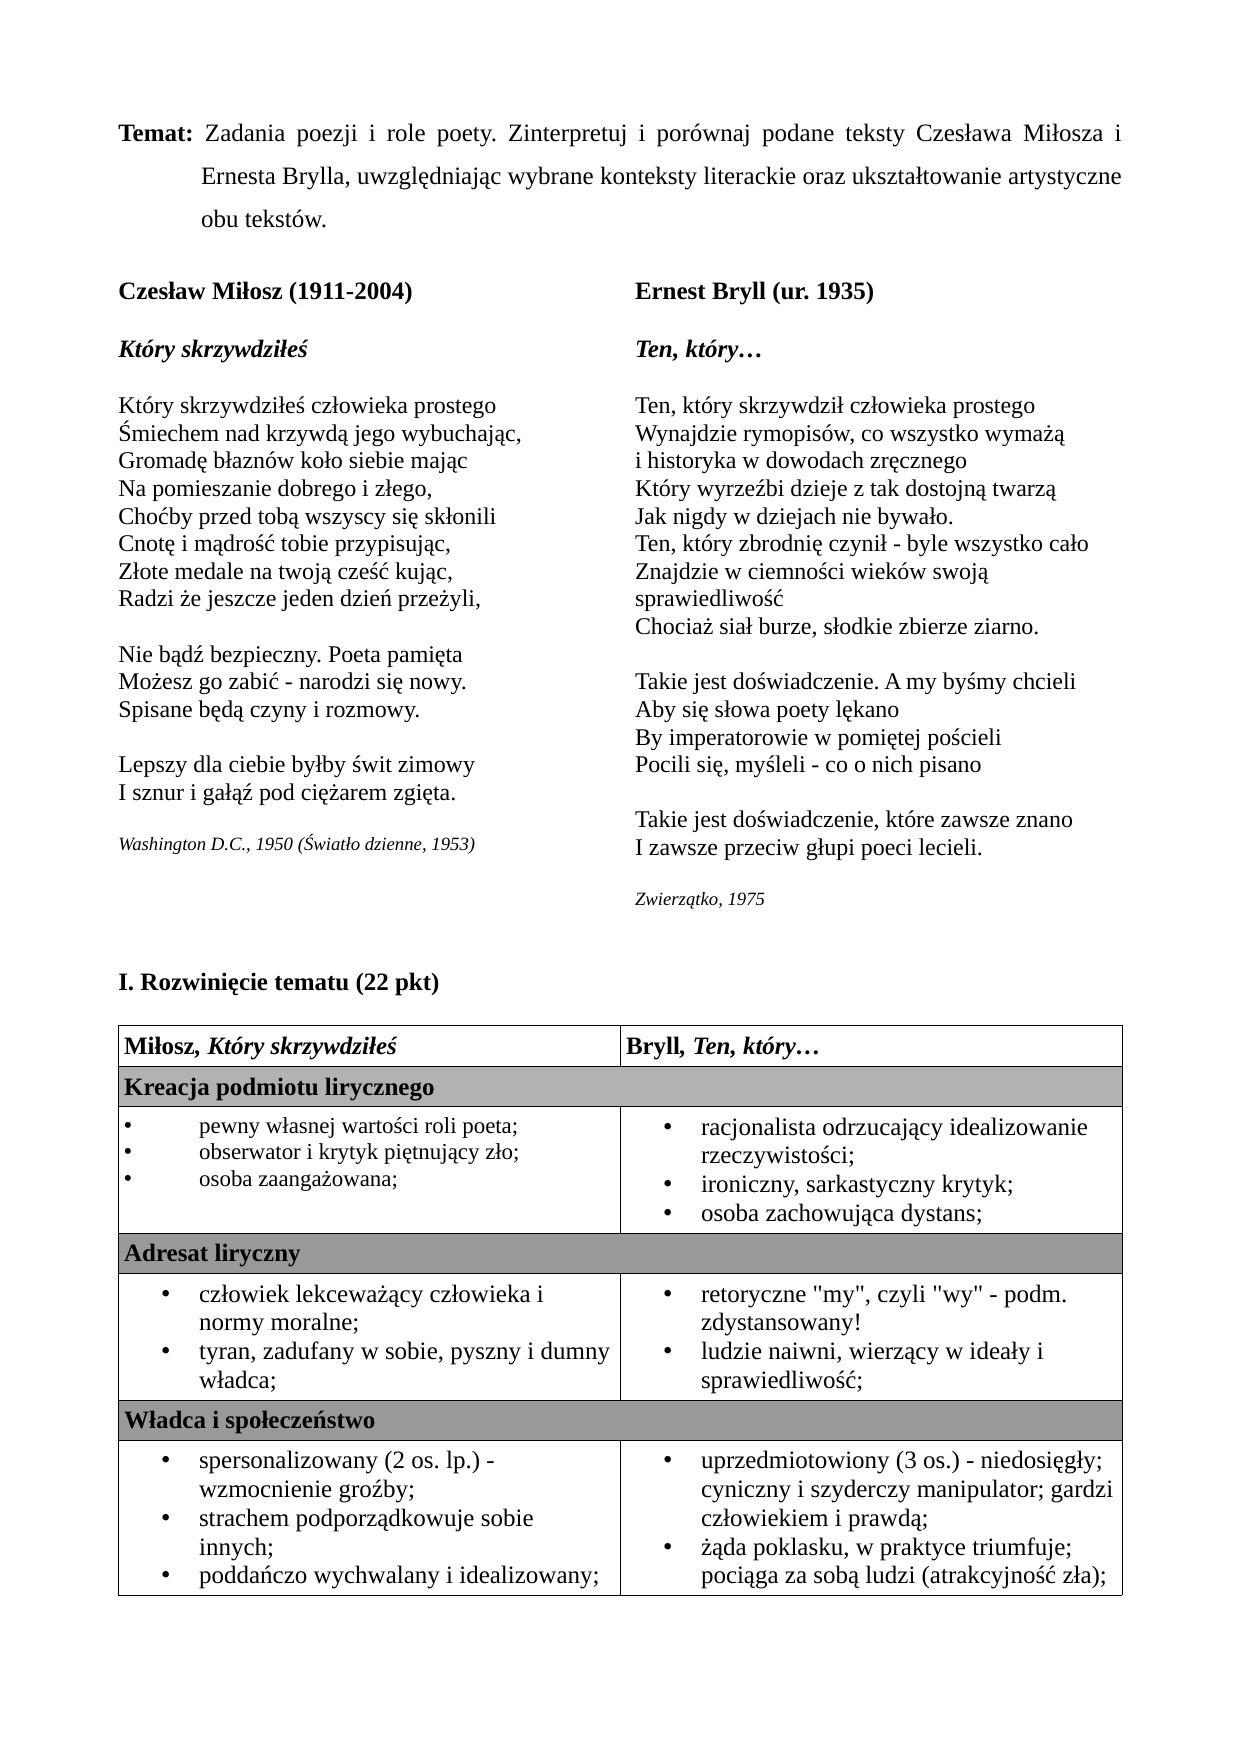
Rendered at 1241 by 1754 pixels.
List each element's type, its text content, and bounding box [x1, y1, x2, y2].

text Możesz go zabić - narodzi się nowy. [118, 667, 605, 695]
text Jak nigdy w dziejach nie bywało. [635, 502, 1122, 529]
text Na pomieszanie dobrego i złego, [118, 474, 605, 502]
text Spisane będą czyny i rozmowy. [118, 695, 605, 722]
text I. Rozwinięcie tematu (22 pkt) [118, 967, 1122, 996]
table_cell racjonalista odrzucający idealizowanie rzeczywistości; ironiczny, sarkastyczny krytyk; osoba zachowująca dystans; [621, 1107, 1122, 1233]
table_cell Adresat liryczny [119, 1234, 1122, 1273]
text Washington D.C., 1950 (Światło dzienne, 1953) [118, 833, 605, 854]
text Śmiechem nad krzywdą jego wybuchając, [118, 419, 605, 446]
text Lepszy dla ciebie byłby świt zimowy [118, 750, 605, 778]
text Choćby przed tobą wszyscy się skłonili [118, 502, 605, 529]
text Który skrzywdziłeś człowieka prostego [118, 391, 605, 419]
text Pocili się, myśleli - co o nich pisano [635, 750, 1122, 778]
text By imperatorowie w pomiętej pościeli [635, 722, 1122, 750]
text Który skrzywdziłeś [118, 334, 605, 362]
text Cnotę i mądrość tobie przypisując, [118, 529, 605, 557]
text Czesław Miłosz (1911-2004) [118, 276, 605, 305]
text Radzi że jeszcze jeden dzień przeżyli, [118, 584, 605, 612]
text I sznur i gałąź pod ciężarem zgięta. [118, 778, 605, 805]
text Temat: Zadania poezji i role poety. Zinterpretuj i porównaj podane teksty Czesława Miłosza i Ernesta Brylla, uwzględniając wybrane konteksty literackie oraz ukształtowanie artystyczne obu tekstów. [118, 118, 1122, 233]
table_cell pewny własnej wartości roli poeta; obserwator i krytyk piętnujący zło; osoba zaangażowana; [119, 1107, 620, 1233]
text Znajdzie w ciemności wieków swoją sprawiedliwość [635, 557, 1122, 612]
text Który wyrzeźbi dzieje z tak dostojną twarzą [635, 474, 1122, 502]
table_cell spersonalizowany (2 os. lp.) - wzmocnienie groźby; strachem podporządkowuje sobie innych; poddańczo wychwalany i idealizowany; [119, 1441, 620, 1595]
table_cell retoryczne "my", czyli "wy" - podm. zdystansowany! ludzie naiwni, wierzący w ideały i sprawiedliwość; [621, 1274, 1122, 1399]
table_header Miłosz, Który skrzywdziłeś [119, 1026, 620, 1066]
text i historyka w dowodach zręcznego [635, 446, 1122, 474]
text Takie jest doświadczenie. A my byśmy chcieli [635, 667, 1122, 695]
text Ernest Bryll (ur. 1935) [635, 276, 1122, 305]
text Wynajdzie rymopisów, co wszystko wymażą [635, 419, 1122, 446]
table_cell człowiek lekceważący człowieka i normy moralne; tyran, zadufany w sobie, pyszny i dumny władca; [119, 1274, 620, 1399]
text Chociaż siał burze, słodkie zbierze ziarno. [635, 612, 1122, 640]
text Zwierzątko, 1975 [635, 888, 1122, 910]
text Ten, który zbrodnię czynił - byle wszystko cało [635, 529, 1122, 557]
text Ten, który skrzywdził człowieka prostego [635, 391, 1122, 419]
text I zawsze przeciw głupi poeci lecieli. [635, 833, 1122, 861]
table_cell Władca i społeczeństwo [119, 1401, 1122, 1440]
text Nie bądź bezpieczny. Poeta pamięta [118, 640, 605, 667]
text Takie jest doświadczenie, które zawsze znano [635, 805, 1122, 833]
table_cell Kreacja podmiotu lirycznego [119, 1067, 1122, 1106]
table_cell uprzedmiotowiony (3 os.) - niedosięgły; cyniczny i szyderczy manipulator; gardzi człowiekiem i prawdą; żąda poklasku, w praktyce triumfuje; pociąga za sobą ludzi (atrakcyjność zła); [621, 1441, 1122, 1595]
text Złote medale na twoją cześć kując, [118, 557, 605, 584]
text Aby się słowa poety lękano [635, 695, 1122, 722]
table_header Bryll, Ten, który… [621, 1026, 1122, 1066]
text Gromadę błaznów koło siebie mając [118, 446, 605, 474]
text Ten, który… [635, 334, 1122, 362]
